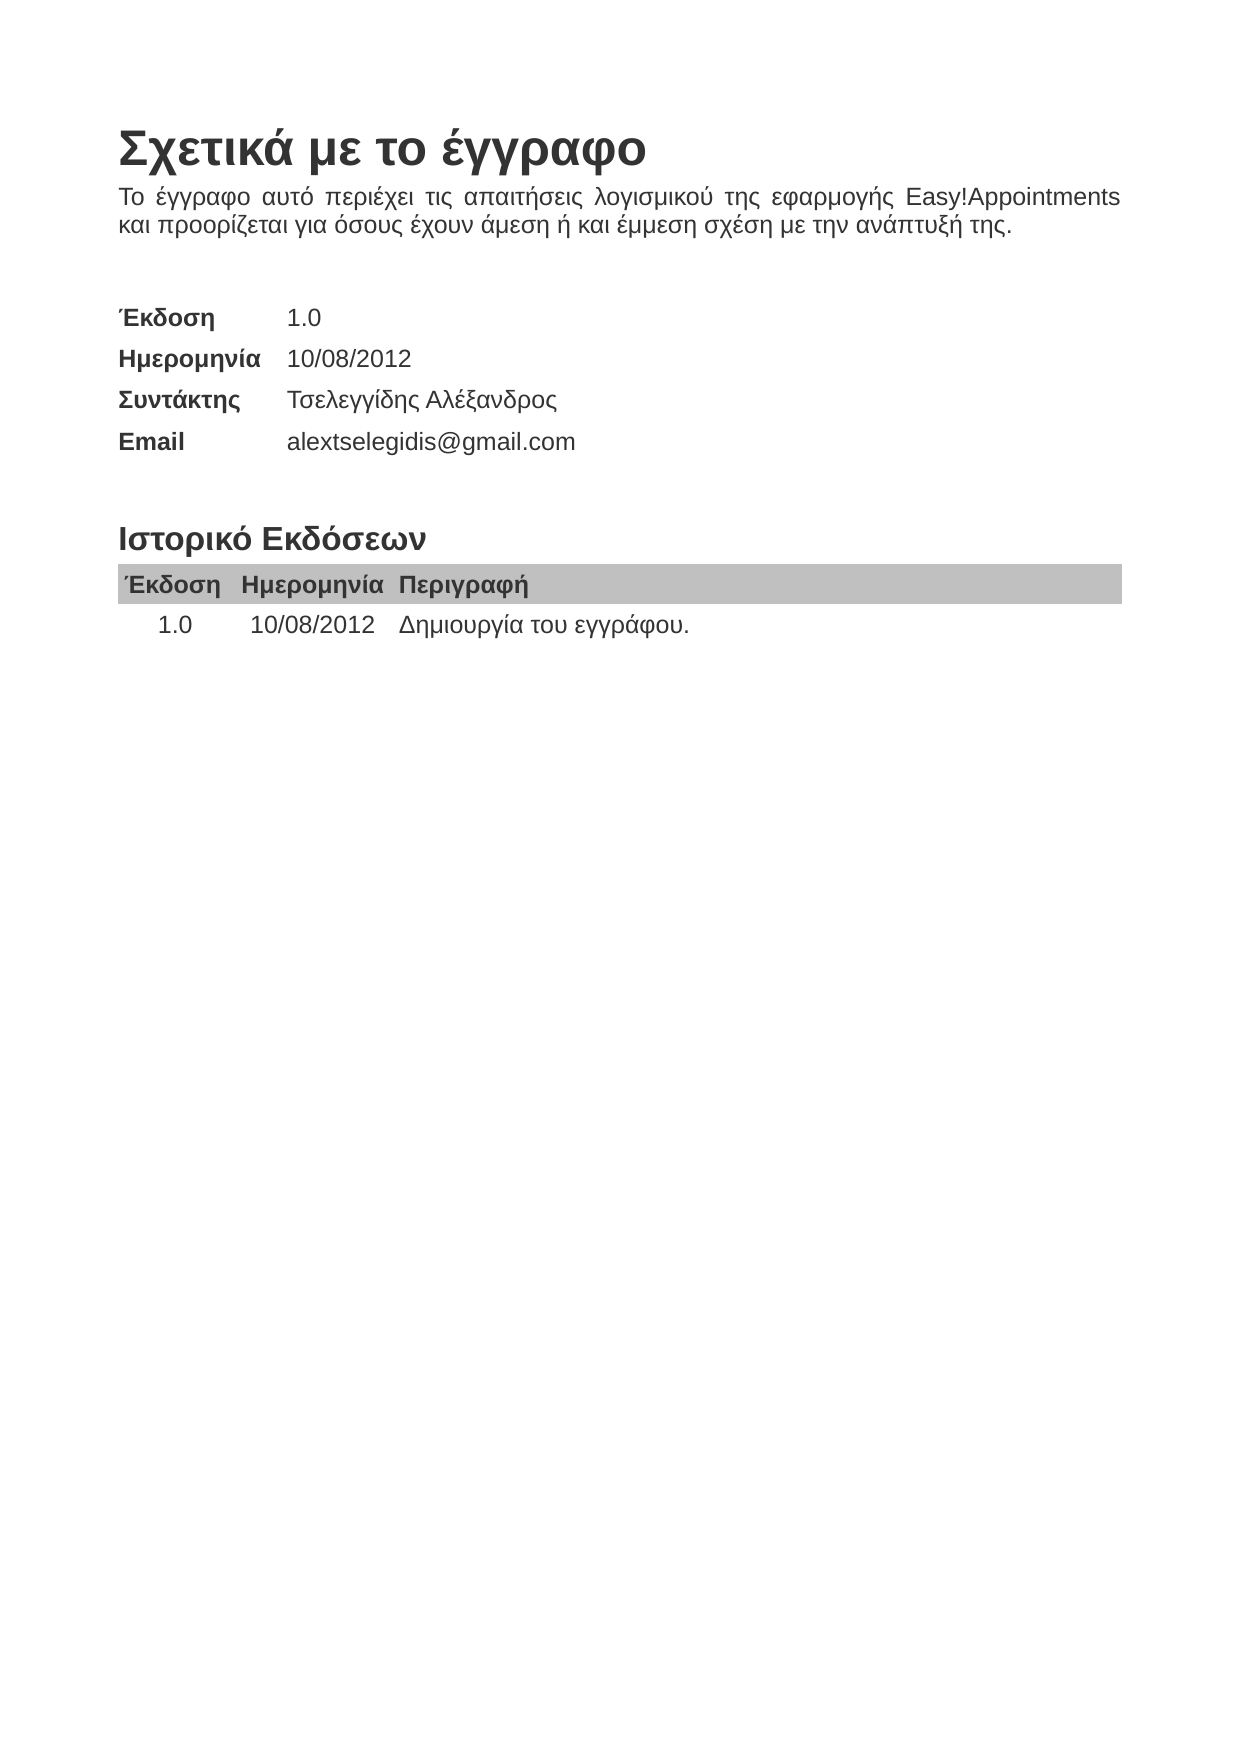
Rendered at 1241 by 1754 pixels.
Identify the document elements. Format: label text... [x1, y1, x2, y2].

table_cell Συντάκτης [118, 379, 275, 421]
table_cell Ημερομηνία [118, 338, 275, 379]
table_cell [275, 379, 287, 421]
table_header [275, 297, 287, 338]
table_header Περιγραφή [393, 564, 1122, 604]
table_cell 10/08/2012 [287, 338, 593, 379]
table_cell [275, 338, 287, 379]
text Ιστορικό Εκδόσεων [118, 519, 1122, 558]
table_cell 1.0 [118, 604, 232, 644]
table_cell Email [118, 421, 275, 462]
table_cell [275, 421, 287, 462]
table_cell Τσελεγγίδης Αλέξανδρος [287, 379, 593, 421]
table_header Έκδοση [118, 297, 275, 338]
table_cell Δημιουργία του εγγράφου. [393, 604, 1122, 644]
text Σχετικά με το έγγραφο [118, 118, 1122, 176]
table_header 1.0 [287, 297, 593, 338]
table_header Έκδοση [118, 564, 232, 604]
table_cell alextselegidis@gmail.com [287, 421, 593, 462]
table_cell 10/08/2012 [232, 604, 393, 644]
text Το έγγραφο αυτό περιέχει τις απαιτήσεις λογισμικού της εφαρμογής Easy!Appointments και προορίζεται για όσους έχουν άμεση ή και έμμεση σχέση με την ανάπτυξή της. [118, 182, 1122, 239]
table_header Ημερομηνία [232, 564, 393, 604]
